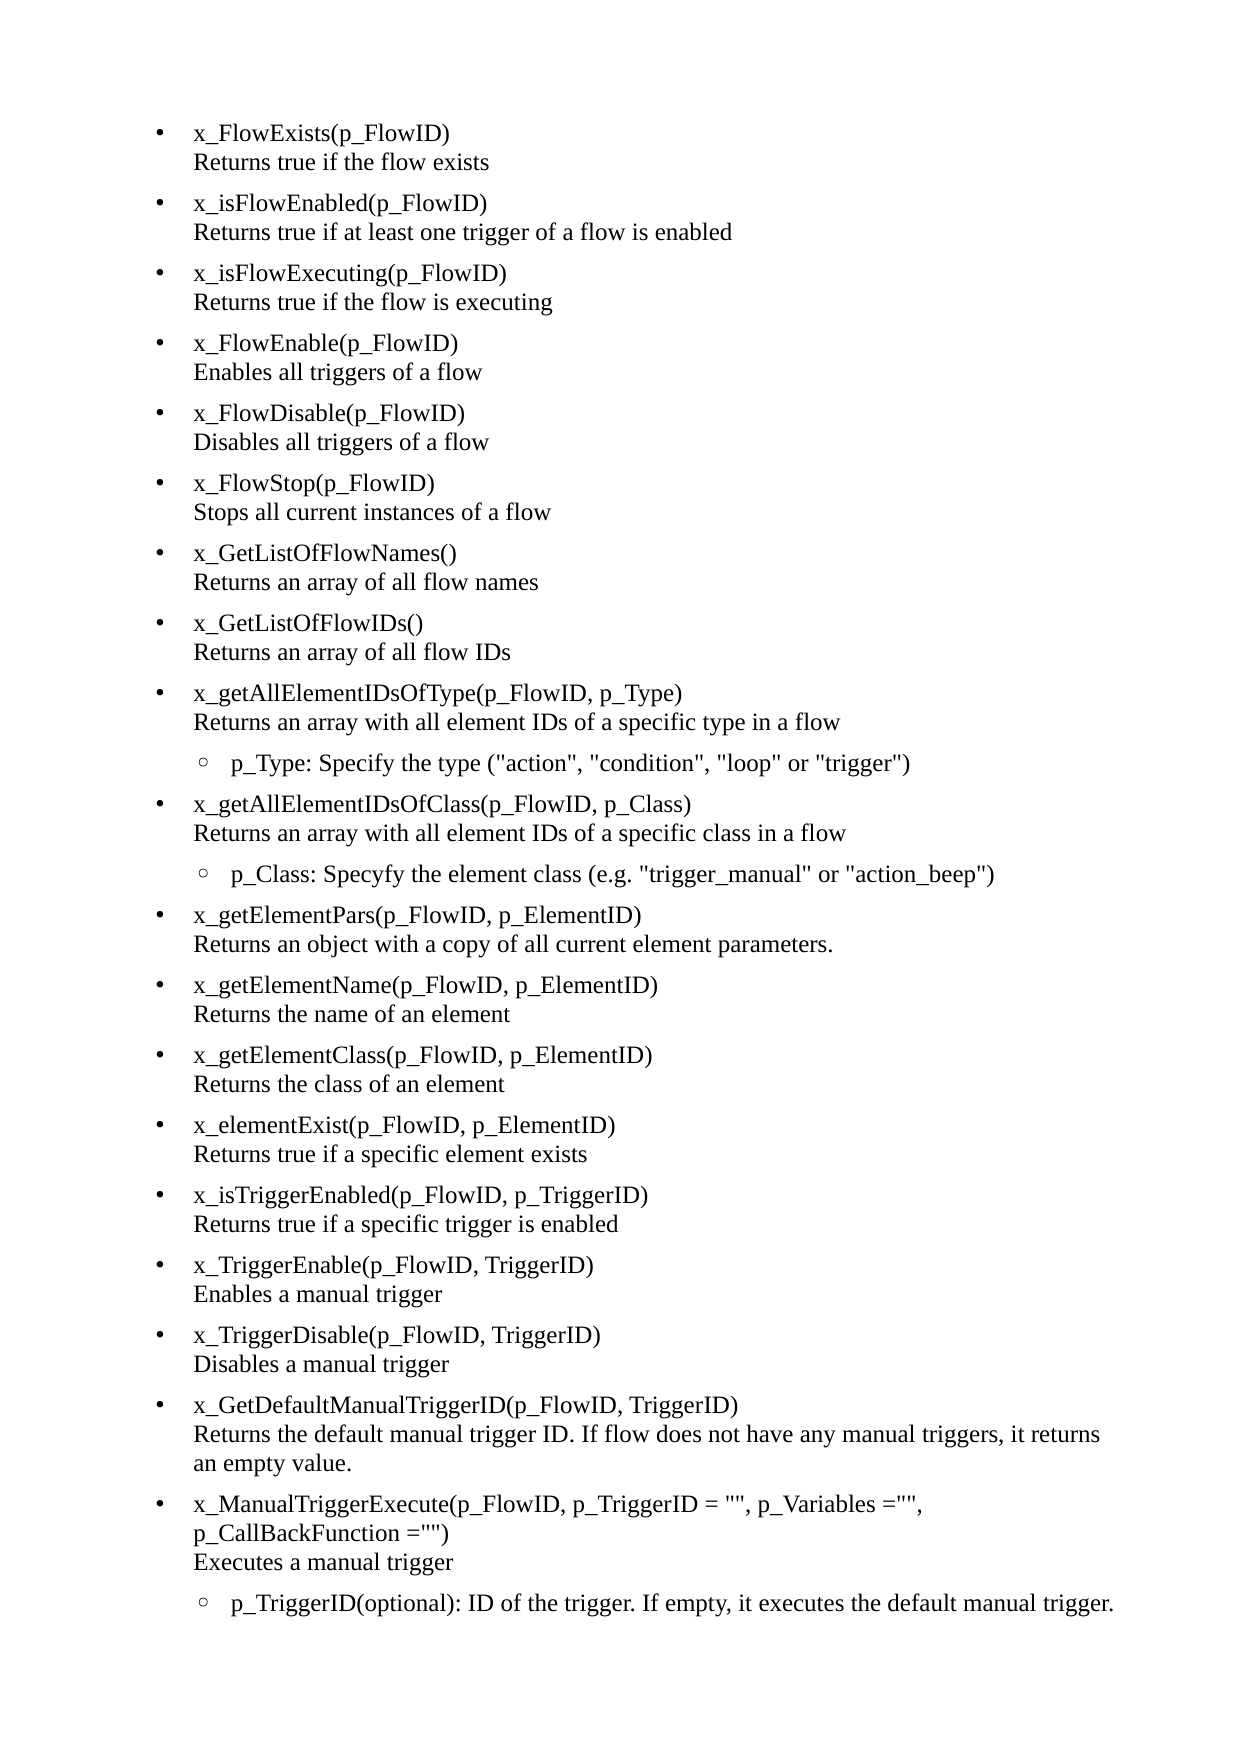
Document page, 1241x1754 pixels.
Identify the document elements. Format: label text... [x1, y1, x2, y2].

list x_getAllElementIDsOfClass(p_FlowID, p_Class) Returns an array with all element IDs of a specific class in a flow [156, 789, 1122, 847]
list x_getElementClass(p_FlowID, p_ElementID) Returns the class of an element [156, 1041, 1122, 1098]
list x_getElementPars(p_FlowID, p_ElementID) Returns an object with a copy of all current element parameters. [156, 901, 1122, 958]
list x_FlowEnable(p_FlowID) Enables all triggers of a flow [156, 328, 1122, 386]
list p_TriggerID(optional): ID of the trigger. If empty, it executes the default manual trigger. [193, 1588, 1122, 1617]
list x_isFlowExecuting(p_FlowID) Returns true if the flow is executing [156, 258, 1122, 316]
list x_TriggerEnable(p_FlowID, TriggerID) Enables a manual trigger [156, 1251, 1122, 1308]
list x_isFlowEnabled(p_FlowID) Returns true if at least one trigger of a flow is enabled [156, 188, 1122, 246]
list x_ManualTriggerExecute(p_FlowID, p_TriggerID = "", p_Variables ="", p_CallBackFunction ="") Executes a manual trigger [156, 1489, 1122, 1576]
list x_GetDefaultManualTriggerID(p_FlowID, TriggerID) Returns the default manual trigger ID. If flow does not have any manual triggers, it returns an empty value. [156, 1391, 1122, 1477]
list x_TriggerDisable(p_FlowID, TriggerID) Disables a manual trigger [156, 1321, 1122, 1378]
list x_getElementName(p_FlowID, p_ElementID) Returns the name of an element [156, 971, 1122, 1028]
list x_FlowDisable(p_FlowID) Disables all triggers of a flow [156, 398, 1122, 456]
list x_FlowExists(p_FlowID) Returns true if the flow exists [156, 118, 1122, 176]
list x_elementExist(p_FlowID, p_ElementID) Returns true if a specific element exists [156, 1111, 1122, 1168]
list x_GetListOfFlowNames() Returns an array of all flow names [156, 538, 1122, 596]
list x_getAllElementIDsOfType(p_FlowID, p_Type) Returns an array with all element IDs of a specific type in a flow [156, 678, 1122, 736]
list x_FlowStop(p_FlowID) Stops all current instances of a flow [156, 468, 1122, 526]
list x_isTriggerEnabled(p_FlowID, p_TriggerID) Returns true if a specific trigger is enabled [156, 1181, 1122, 1238]
list x_GetListOfFlowIDs() Returns an array of all flow IDs [156, 608, 1122, 666]
list p_Type: Specify the type ("action", "condition", "loop" or "trigger") [193, 748, 1122, 777]
list p_Class: Specyfy the element class (e.g. "trigger_manual" or "action_beep") [193, 859, 1122, 888]
